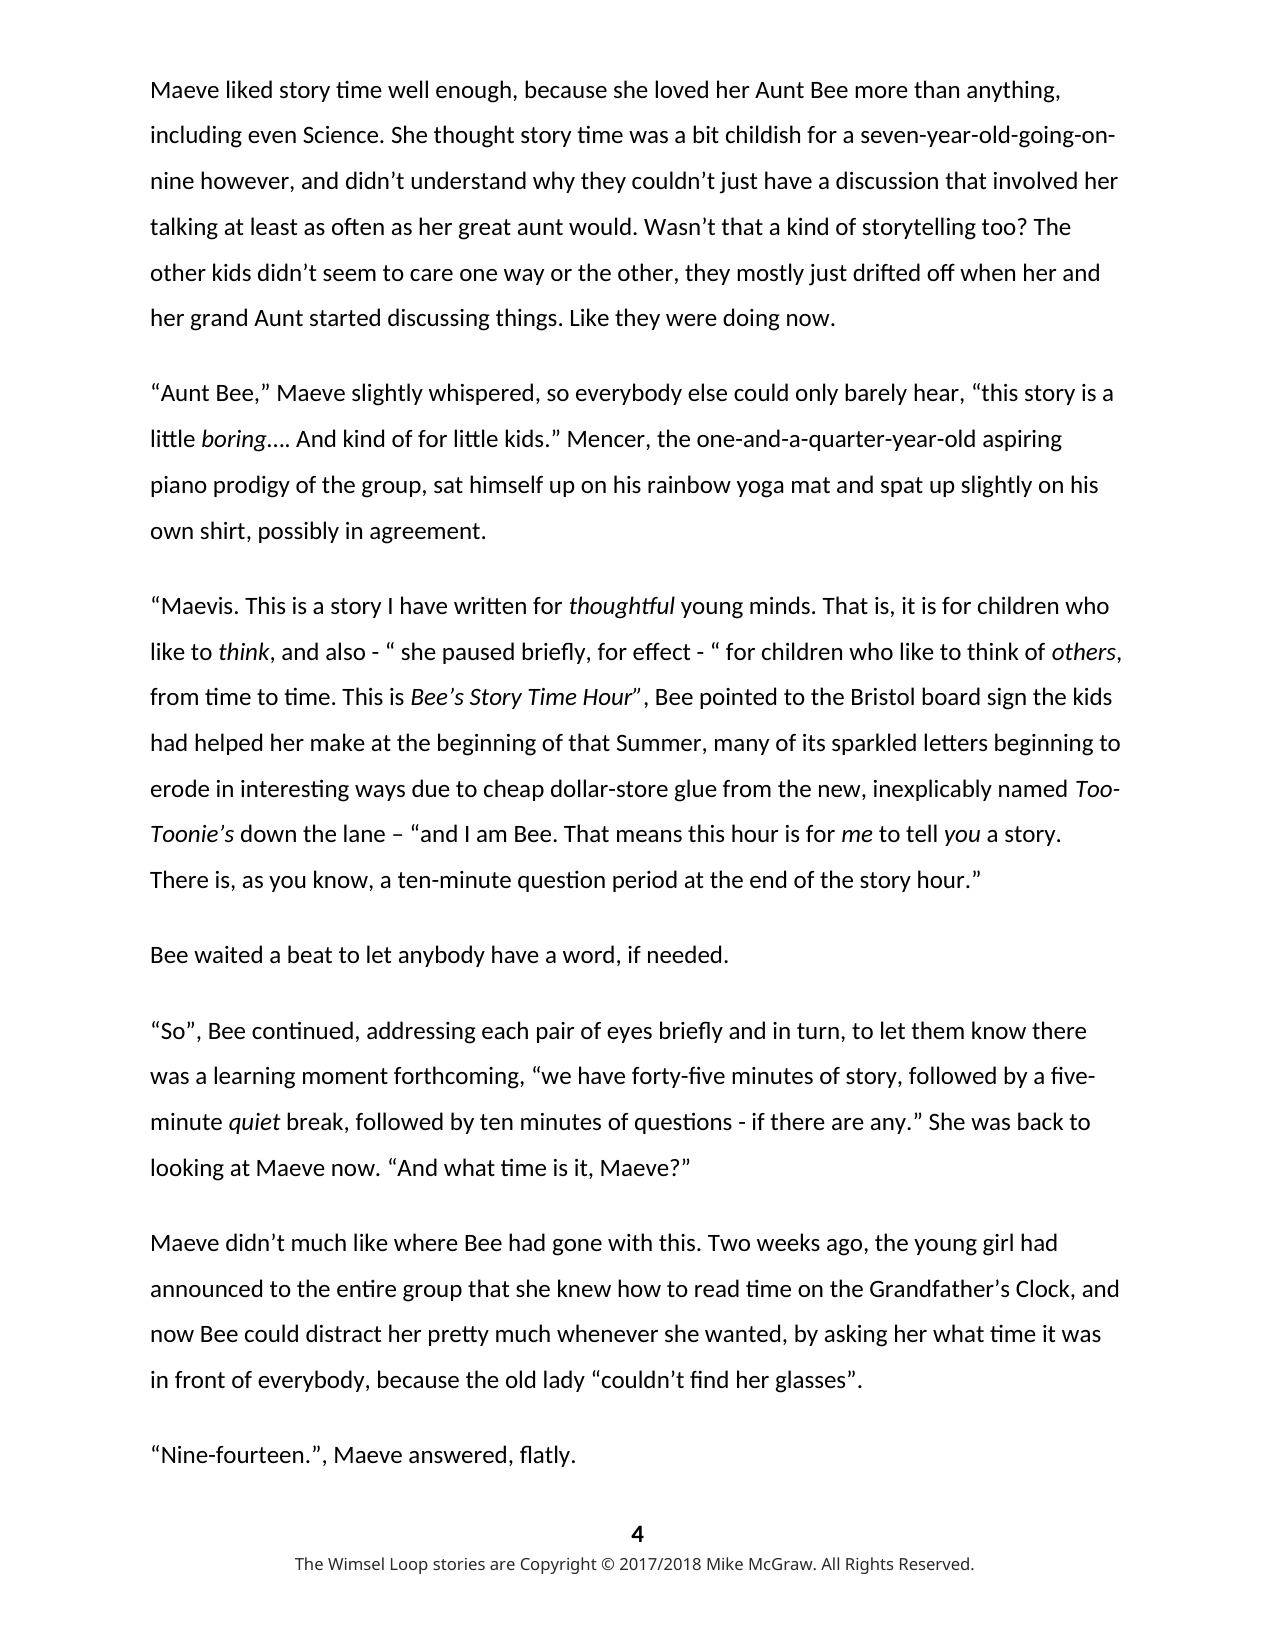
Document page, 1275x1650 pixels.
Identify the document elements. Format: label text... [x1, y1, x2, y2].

text Maeve liked story time well enough, because she loved her Aunt Bee more than anything, including even Science. She thought story time was a bit childish for a seven-year-old-going-on-nine however, and didn’t understand why they couldn’t just have a discussion that involved her talking at least as often as her great aunt would. Wasn’t that a kind of storytelling too? The other kids didn’t seem to care one way or the other, they mostly just drifted off when her and her grand Aunt started discussing things. Like they were doing now. [150, 74, 1125, 333]
text Maeve didn’t much like where Bee had gone with this. Two weeks ago, the young girl had announced to the entire group that she knew how to read time on the Grandfather’s Clock, and now Bee could distract her pretty much whenever she wanted, by asking her what time it was in front of everybody, because the old lady “couldn’t find her glasses”. [150, 1227, 1125, 1395]
text “So”, Bee continued, addressing each pair of eyes briefly and in turn, to let them know there was a learning moment forthcoming, “we have forty-five minutes of story, followed by a five-minute quiet break, followed by ten minutes of questions - if there are any.” She was back to looking at Maeve now. “And what time is it, Maeve?” [150, 1015, 1125, 1182]
text Bee waited a beat to let anybody have a word, if needed. [150, 939, 1125, 970]
text “Nine-fourteen.”, Maeve answered, flatly. [150, 1439, 1125, 1470]
text “Aunt Bee,” Maeve slightly whispered, so everybody else could only barely hear, “this story is a little boring…. And kind of for little kids.” Mencer, the one-and-a-quarter-year-old aspiring piano prodigy of the group, sat himself up on his rainbow yoga mat and spat up slightly on his own shirt, possibly in agreement. [150, 378, 1125, 545]
text “Maevis. This is a story I have written for thoughtful young minds. That is, it is for children who like to think, and also - “ she paused briefly, for effect - “ for children who like to think of others, from time to time. This is Bee’s Story Time Hour”, Bee pointed to the Bristol board sign the kids had helped her make at the beginning of that Summer, many of its sparkled letters beginning to erode in interesting ways due to cheap dollar-store glue from the new, inexplicably named Too-Toonie’s down the lane – “and I am Bee. That means this hour is for me to tell you a story. There is, as you know, a ten-minute question period at the end of the story hour.” [150, 590, 1125, 895]
